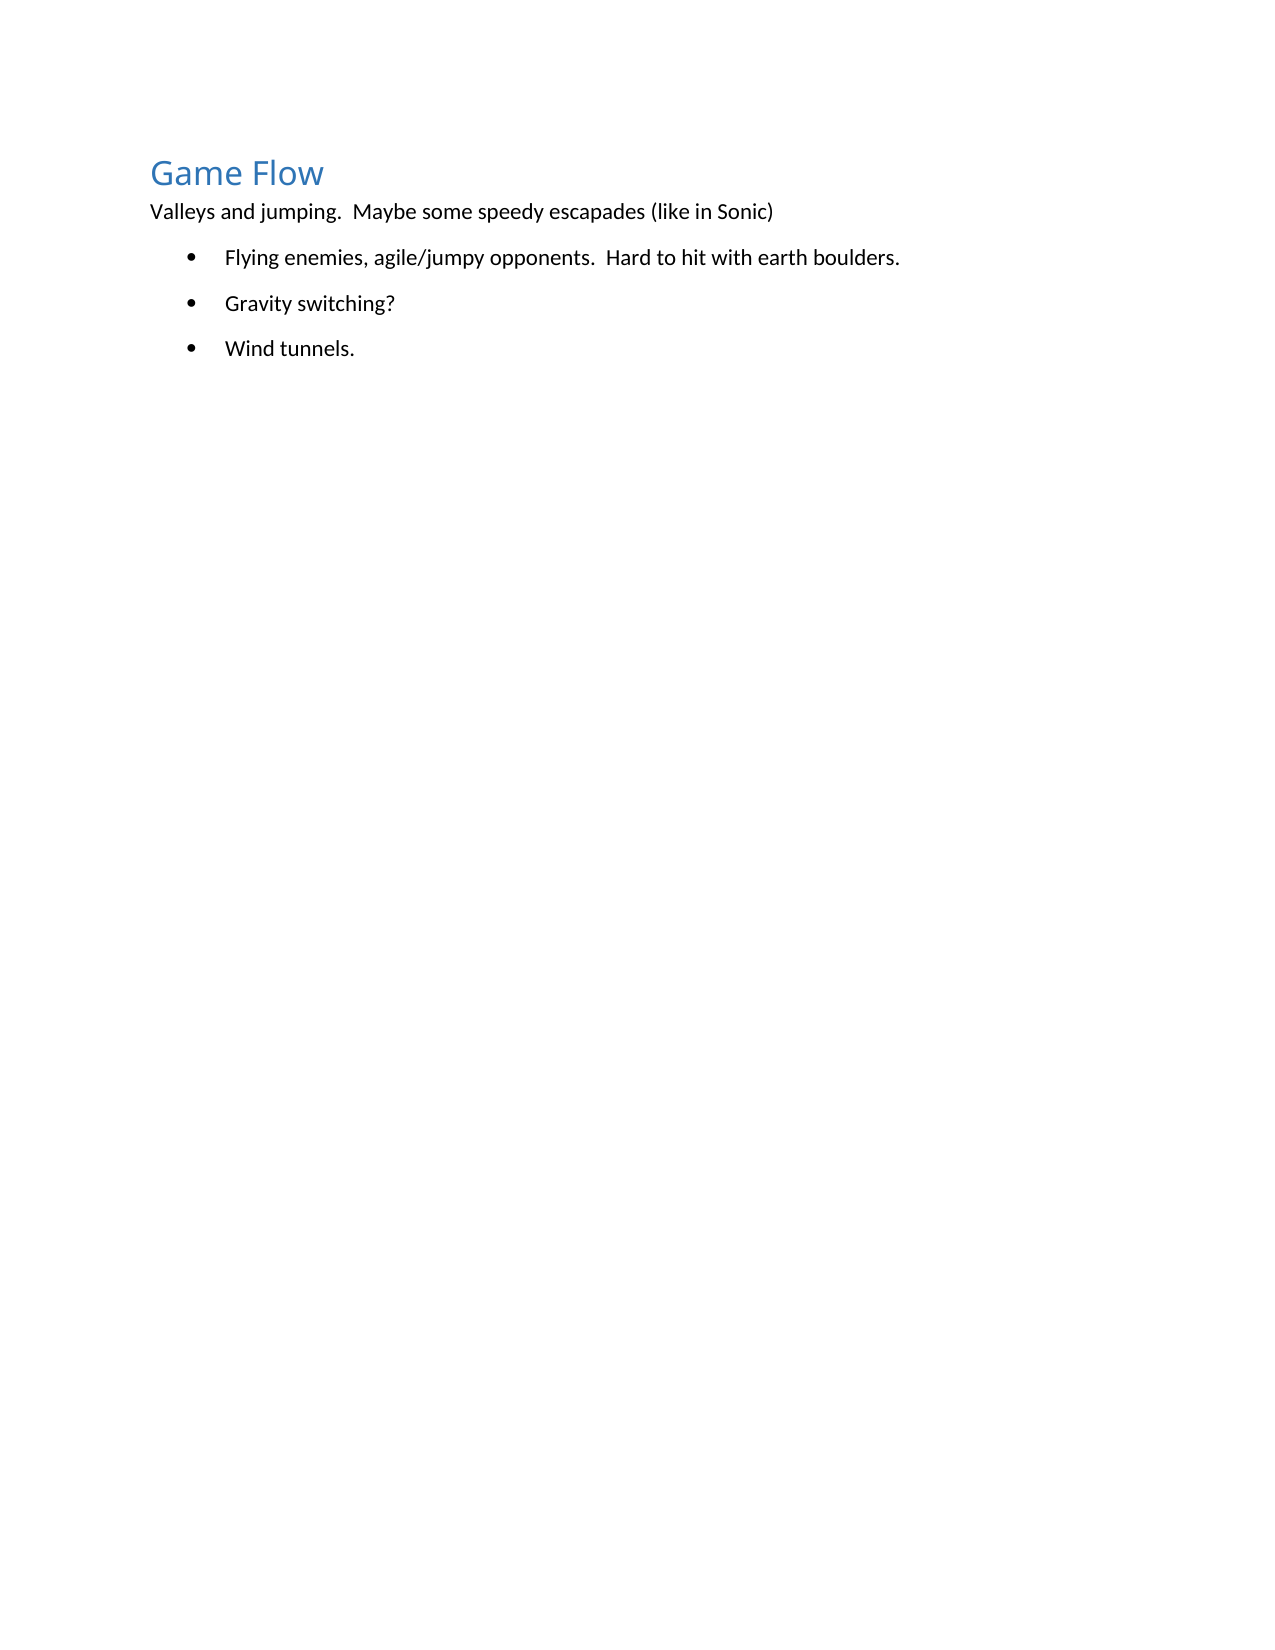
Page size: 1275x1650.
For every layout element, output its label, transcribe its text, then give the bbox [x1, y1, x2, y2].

text Valleys and jumping. Maybe some speedy escapades (like in Sonic) [150, 197, 1125, 225]
list Wind tunnels. [187, 334, 1125, 362]
list Flying enemies, agile/jumpy opponents. Hard to hit with earth boulders. [187, 243, 1125, 271]
subtitle Game Flow [150, 150, 1125, 195]
list Gravity switching? [187, 289, 1125, 317]
